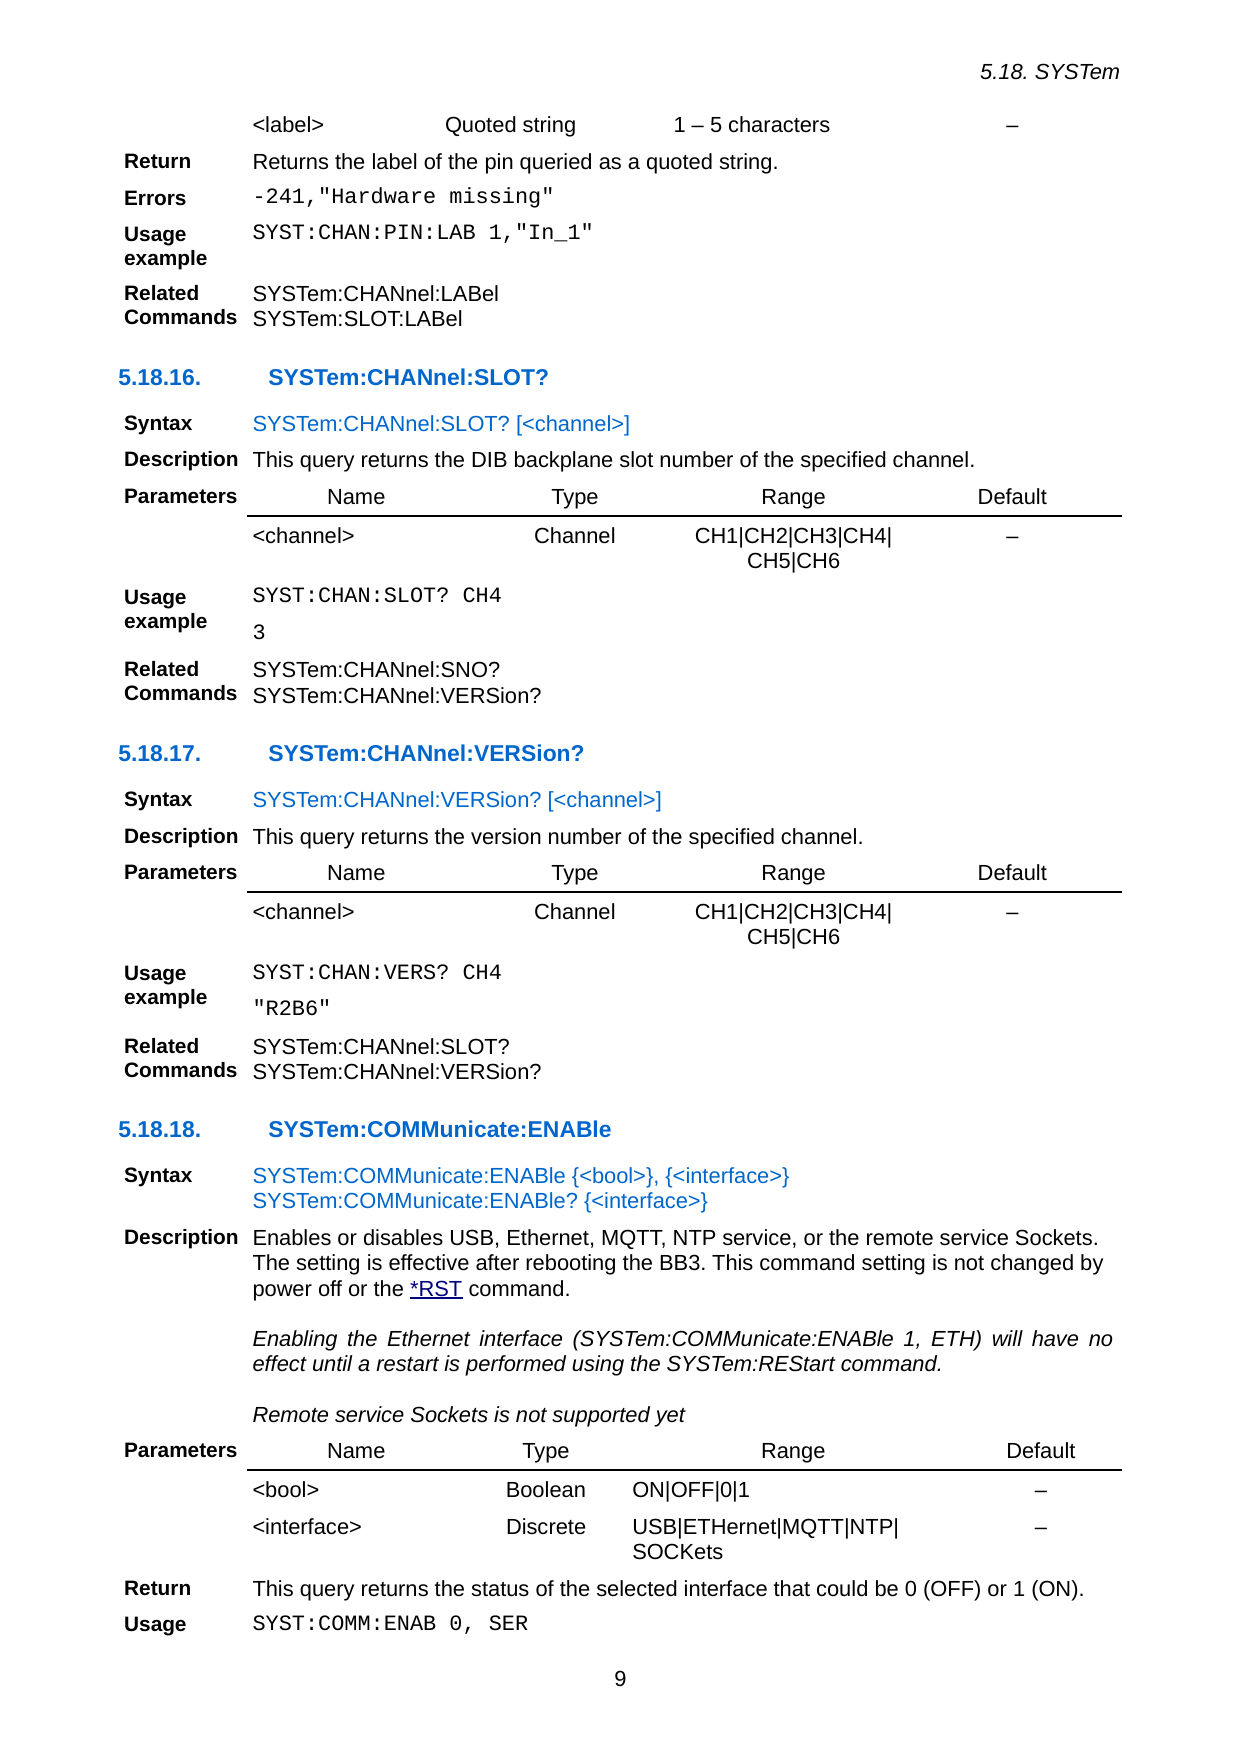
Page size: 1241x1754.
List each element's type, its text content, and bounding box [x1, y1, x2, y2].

table_cell Type [465, 855, 684, 891]
table_cell Returns the label of the pin queried as a quoted string. [247, 143, 1122, 179]
table_cell SYSTem:CHANnel:SNO? SYSTem:CHANnel:VERSion? [247, 652, 1122, 713]
table_cell SYSTem:CHANnel:SLOT? SYSTem:CHANnel:VERSion? [247, 1028, 1122, 1090]
table_cell Enables or disables USB, Ethernet, MQTT, NTP service, or the remote service Sockets. The setting is effective after rebooting the BB3. This command setting is not changed by power off or the *RST command. Enabling the Ethernet interface (SYSTem:COMMunicate:ENABle 1, ETH) will have no effect until a restart is performed using the SYSTem:REStart command. Remote service Sockets is not supported yet [247, 1219, 1122, 1432]
table_cell Parameters [118, 855, 247, 955]
table_cell SYST:COMM:ENAB 0, SER [247, 1606, 1122, 1643]
table_cell This query returns the status of the selected interface that could be 0 (OFF) or 1 (ON). [247, 1570, 1122, 1606]
table_cell Related Commands [118, 652, 247, 713]
table_cell Parameters [118, 1433, 247, 1570]
table_cell – [903, 517, 1122, 579]
table_cell <label> [247, 106, 414, 143]
table_cell Usage example [118, 216, 247, 275]
table_cell Description [118, 1219, 247, 1432]
table_cell Name [247, 1433, 465, 1469]
table_cell Return [118, 1570, 247, 1606]
table_cell Type [465, 1433, 626, 1469]
table_cell [118, 106, 247, 143]
table_cell <channel> [247, 517, 465, 579]
subtitle SYSTem:COMMunicate:ENABle [118, 1116, 1122, 1143]
table_cell ON|OFF|0|1 [626, 1471, 959, 1508]
table_cell Quoted string [414, 106, 607, 143]
table_cell Channel [465, 517, 684, 579]
table_cell SYSTem:CHANnel:LABel SYSTem:SLOT:LABel [247, 275, 1122, 337]
table_cell Range [626, 1433, 959, 1469]
table_cell Usage [118, 1606, 247, 1643]
table_cell This query returns the DIB backplane slot number of the specified channel. [247, 441, 1122, 478]
table_cell Name [247, 855, 465, 891]
subtitle SYSTem:CHANnel:SLOT? [118, 364, 1122, 390]
table_cell Default [960, 1433, 1122, 1469]
table_cell Name [247, 478, 465, 515]
table_cell Return [118, 143, 247, 179]
table_cell SYST:CHAN:PIN:LAB 1,"In_1" [247, 216, 1122, 275]
table_cell This query returns the version number of the specified channel. [247, 818, 1122, 854]
table_cell Related Commands [118, 1028, 247, 1090]
table_cell Usage example [118, 579, 247, 652]
table_cell <channel> [247, 893, 465, 955]
table_cell Default [903, 478, 1122, 515]
table_cell SYST:CHAN:SLOT? CH4 3 [247, 579, 1122, 652]
table_cell SYST:CHAN:VERS? CH4 "R2B6" [247, 955, 1122, 1028]
table_cell Channel [465, 893, 684, 955]
table_cell 1 – 5 characters [607, 106, 903, 143]
table_cell <bool> [247, 1471, 465, 1508]
table_cell Discrete [465, 1508, 626, 1570]
table_cell <interface> [247, 1508, 465, 1570]
table_cell Description [118, 818, 247, 854]
table_cell Default [903, 855, 1122, 891]
table_header Syntax [118, 405, 247, 441]
table_cell Description [118, 441, 247, 478]
table_cell Type [465, 478, 684, 515]
table_cell Range [684, 478, 903, 515]
subtitle SYSTem:CHANnel:VERSion? [118, 740, 1122, 766]
table_cell Parameters [118, 478, 247, 579]
table_header SYSTem:COMMunicate:ENABle {<bool>}, {<interface>} SYSTem:COMMunicate:ENABle? {<interface>} [247, 1158, 1122, 1219]
table_cell – [960, 1508, 1122, 1570]
table_cell CH1|CH2|CH3|CH4|CH5|CH6 [684, 893, 903, 955]
table_cell – [960, 1471, 1122, 1508]
table_cell Usage example [118, 955, 247, 1028]
table_cell Related Commands [118, 275, 247, 337]
table_header SYSTem:CHANnel:VERSion? [<channel>] [247, 781, 1122, 818]
table_cell – [903, 106, 1122, 143]
table_cell – [903, 893, 1122, 955]
table_header Syntax [118, 781, 247, 818]
table_header SYSTem:CHANnel:SLOT? [<channel>] [247, 405, 1122, 441]
table_cell Errors [118, 180, 247, 216]
table_cell -241,"Hardware missing" [247, 180, 1122, 216]
table_cell USB|ETHernet|MQTT|NTP|SOCKets [626, 1508, 959, 1570]
table_header Syntax [118, 1158, 247, 1219]
table_cell Range [684, 855, 903, 891]
table_cell CH1|CH2|CH3|CH4|CH5|CH6 [684, 517, 903, 579]
table_cell Boolean [465, 1471, 626, 1508]
